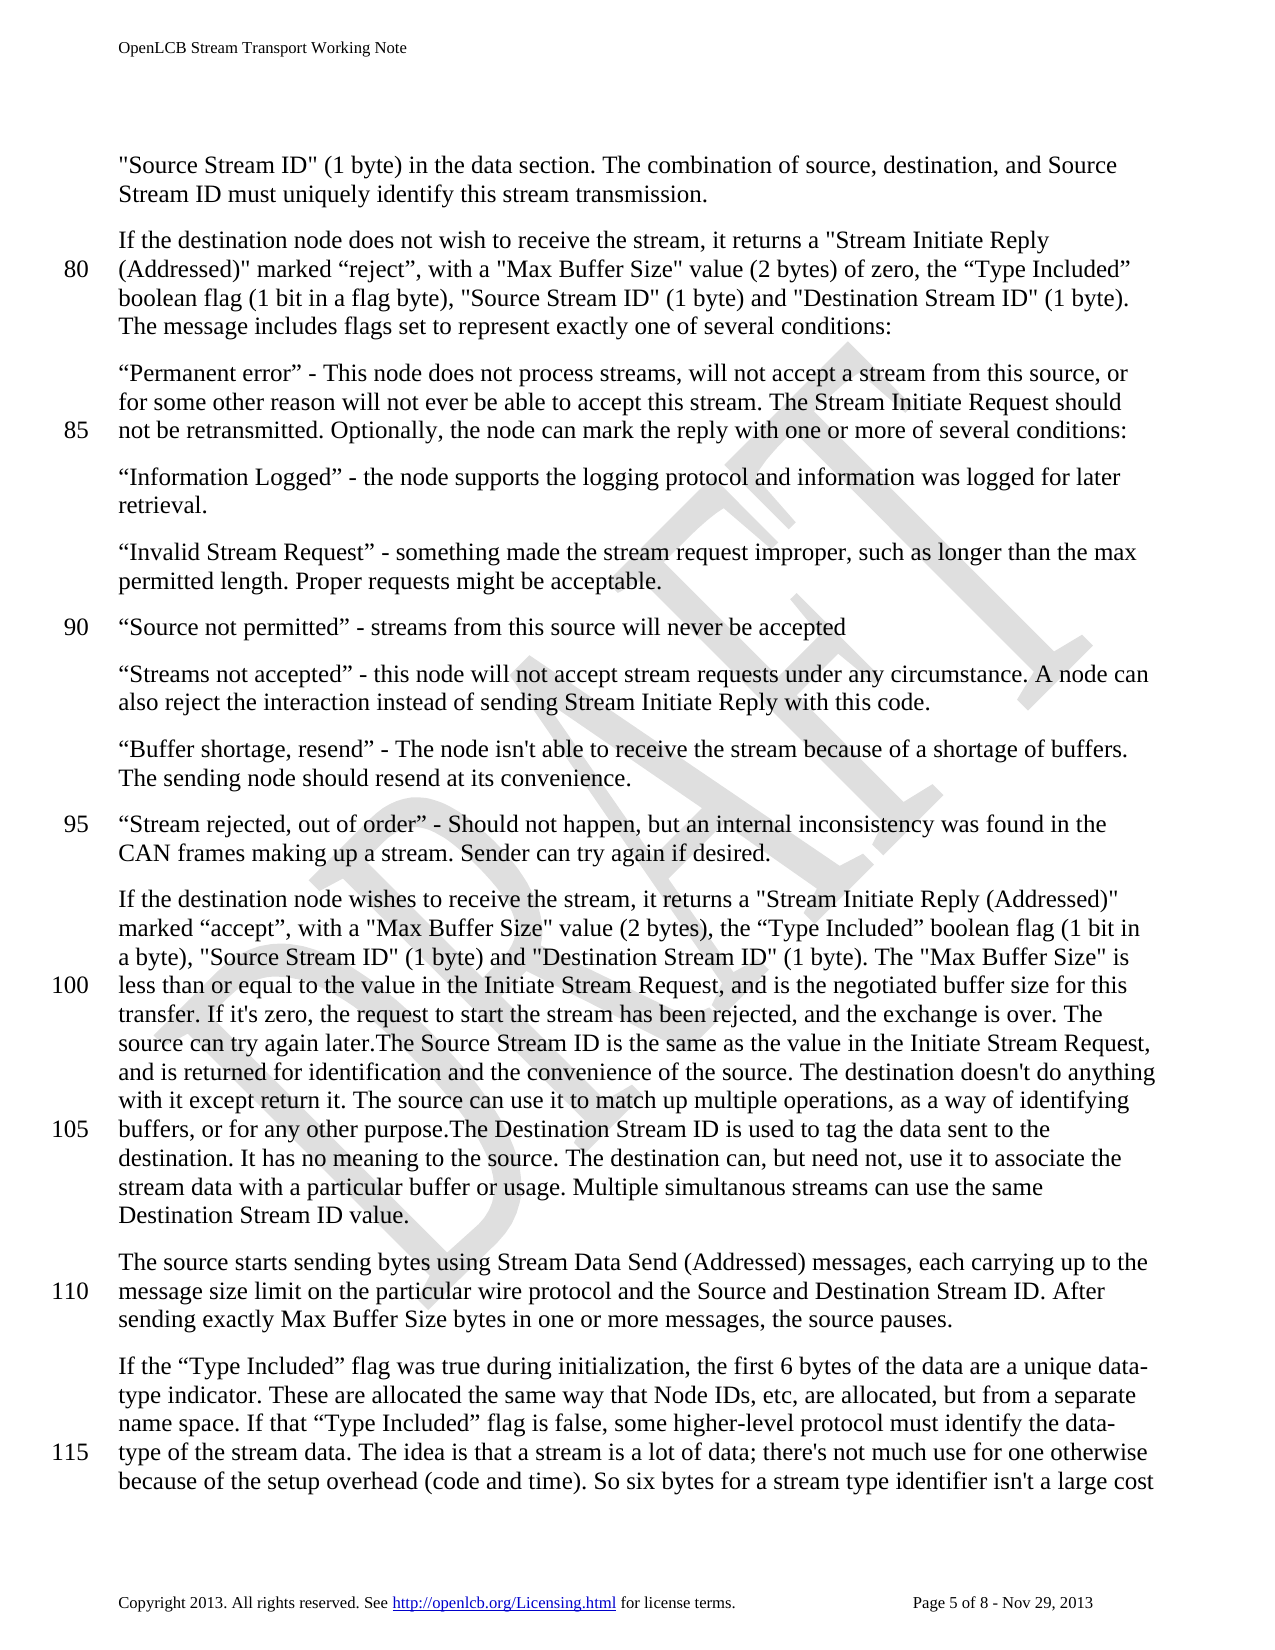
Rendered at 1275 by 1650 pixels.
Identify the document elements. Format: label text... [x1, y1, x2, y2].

text “Stream rejected, out of order” - Should not happen, but an internal inconsistency was found in the CAN frames making up a stream. Sender can try again if desired. [118, 809, 380, 867]
text The source starts sending bytes using Stream Data Send (Addressed) messages, each carrying up to the message size limit on the particular wire protocol and the Source and Destination Stream ID. After sending exactly Max Buffer Size bytes in one or more messages, the source pauses. [118, 1247, 1157, 1333]
text If the “Type Included” flag was true during initialization, the first 6 bytes of the data are a unique data-type indicator. These are allocated the same way that Node IDs, etc, are allocated, but from a separate name space. If that “Type Included” flag is false, some higher-level protocol must identify the data-type of the stream data. The idea is that a stream is a lot of data; there's not much use for one otherwise because of the setup overhead (code and time). So six bytes for a stream type identifier isn't a large cost [118, 1351, 1157, 1495]
text “Buffer shortage, resend” - The node isn't able to receive the stream because of a shortage of buffers. The sending node should resend at its convenience. [569, 734, 675, 791]
text “Invalid Stream Request” - something made the stream request improper, such as longer than the max permitted length. Proper requests might be acceptable. [941, 537, 1157, 594]
text “Source not permitted” - streams from this source will never be accepted [1016, 612, 1157, 641]
text “Streams not accepted” - this node will not accept stream requests under any circumstance. A node can also reject the interaction instead of sending Stream Initiate Reply with this code. [798, 659, 1157, 716]
text “Information Logged” - the node supports the logging protocol and information was logged for later retrieval. [757, 462, 880, 519]
text “Streams not accepted” - this node will not accept stream requests under any circumstance. A node can also reject the interaction instead of sending Stream Initiate Reply with this code. [537, 659, 776, 716]
text “Source not permitted” - streams from this source will never be accepted [715, 612, 818, 641]
text “Information Logged” - the node supports the logging protocol and information was logged for later retrieval. [866, 462, 1157, 519]
text If the destination node wishes to receive the stream, it returns a "Stream Initiate Reply (Addressed)" marked “accept”, with a "Max Buffer Size" value (2 bytes), the “Type Included” boolean flag (1 bit in a byte), "Source Stream ID" (1 byte) and "Destination Stream ID" (1 byte). The "Max Buffer Size" is less than or equal to the value in the Initiate Stream Request, and is the negotiated buffer size for this transfer. If it's zero, the request to start the stream has been rejected, and the exchange is over. The source can try again later. The Source Stream ID is the same as the value in the Initiate Stream Request, and is returned for identification and the convenience of the source. The destination doesn't do anything with it except return it. The source can use it to match up multiple operations, as a way of identifying buffers, or for any other purpose. The Destination Stream ID is used to tag the data sent to the destination. It has no meaning to the source. The destination can, but need not, use it to associate the stream data with a particular buffer or usage. Multiple simultanous streams can use the same Destination Stream ID value. [118, 884, 1157, 1229]
text “Stream rejected, out of order” - Should not happen, but an internal inconsistency was found in the CAN frames making up a stream. Sender can try again if desired. [367, 828, 477, 867]
text “Stream rejected, out of order” - Should not happen, but an internal inconsistency was found in the CAN frames making up a stream. Sender can try again if desired. [621, 809, 700, 856]
text “Source not permitted” - streams from this source will never be accepted [118, 612, 701, 641]
text If the destination node does not wish to receive the stream, it returns a "Stream Initiate Reply (Addressed)" marked “reject”, with a "Max Buffer Size" value (2 bytes) of zero, the “Type Included” boolean flag (1 bit in a flag byte), "Source Stream ID" (1 byte) and "Destination Stream ID" (1 byte). The message includes flags set to represent exactly one of several conditions: [118, 225, 1157, 340]
text “Buffer shortage, resend” - The node isn't able to receive the stream because of a shortage of buffers. The sending node should resend at its convenience. [647, 734, 851, 791]
text "Source Stream ID" (1 byte) in the data section. The combination of source, destination, and Source Stream ID must uniquely identify this stream transmission. [118, 150, 1157, 207]
text “Source not permitted” - streams from this source will never be accepted [817, 612, 1002, 641]
text “Buffer shortage, resend” - The node isn't able to receive the stream because of a shortage of buffers. The sending node should resend at its convenience. [118, 734, 588, 791]
text “Stream rejected, out of order” - Should not happen, but an internal inconsistency was found in the CAN frames making up a stream. Sender can try again if desired. [682, 825, 784, 867]
text “Stream rejected, out of order” - Should not happen, but an internal inconsistency was found in the CAN frames making up a stream. Sender can try again if desired. [758, 809, 1157, 867]
text “Stream rejected, out of order” - Should not happen, but an internal inconsistency was found in the CAN frames making up a stream. Sender can try again if desired. [456, 809, 641, 867]
text “Buffer shortage, resend” - The node isn't able to receive the stream because of a shortage of buffers. The sending node should resend at its convenience. [837, 734, 1157, 791]
text “Invalid Stream Request” - something made the stream request improper, such as longer than the max permitted length. Proper requests might be acceptable. [118, 537, 651, 594]
text “Permanent error” - This node does not process streams, will not accept a stream from this source, or for some other reason will not ever be able to accept this stream. The Stream Initiate Request should not be retransmitted. Optionally, the node can mark the reply with one or more of several conditions: [815, 358, 1157, 444]
text “Streams not accepted” - this node will not accept stream requests under any circumstance. A node can also reject the interaction instead of sending Stream Initiate Reply with this code. [118, 659, 536, 716]
text “Permanent error” - This node does not process streams, will not accept a stream from this source, or for some other reason will not ever be able to accept this stream. The Stream Initiate Request should not be retransmitted. Optionally, the node can mark the reply with one or more of several conditions: [118, 358, 830, 444]
text “Information Logged” - the node supports the logging protocol and information was logged for later retrieval. [118, 462, 777, 519]
text “Invalid Stream Request” - something made the stream request improper, such as longer than the max permitted length. Proper requests might be acceptable. [665, 537, 955, 594]
